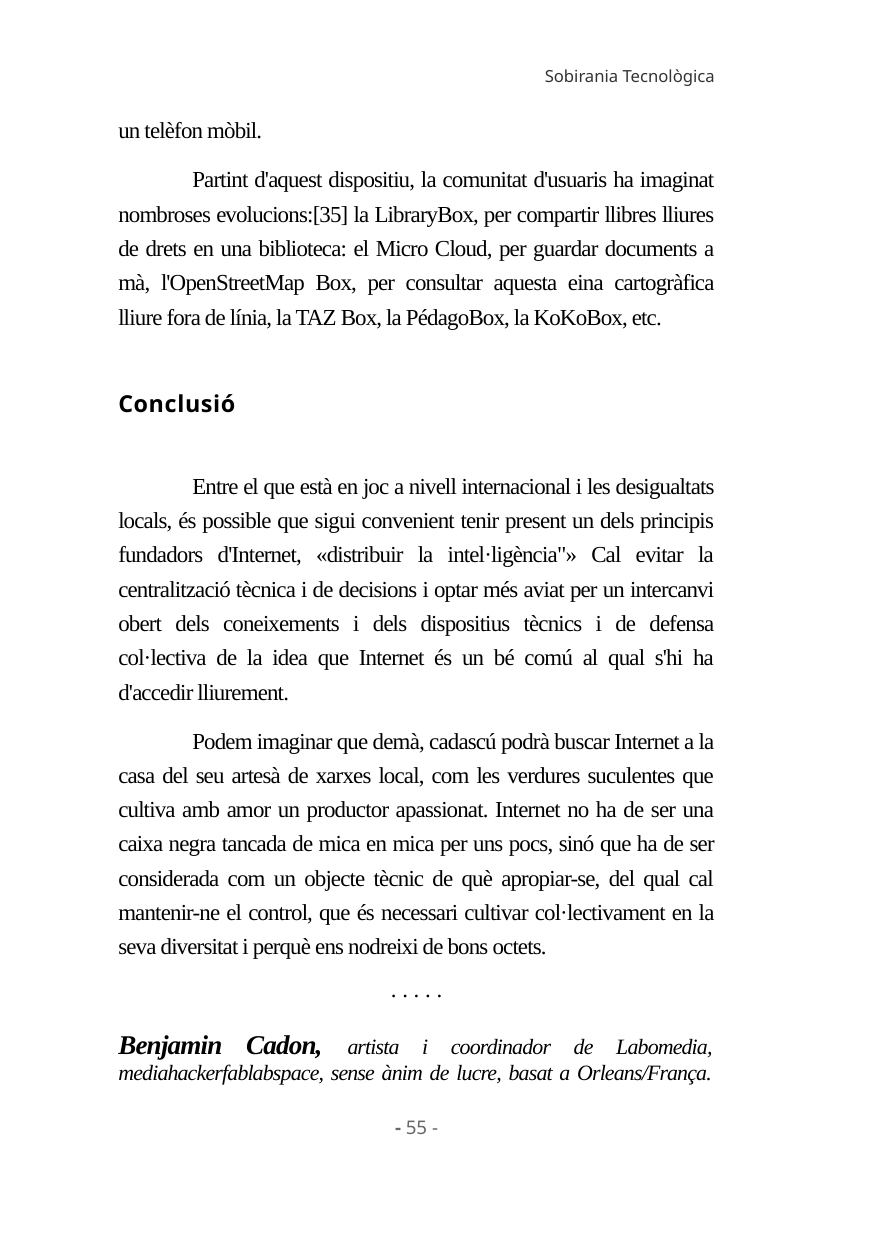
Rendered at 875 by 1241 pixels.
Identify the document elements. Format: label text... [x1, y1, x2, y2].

subtitle Conclusió [118, 388, 714, 420]
text Partint d'aquest dispositiu, la comunitat d'usuaris ha imaginat nombroses evolucions:[35] la LibraryBox, per compartir llibres lliures de drets en una biblioteca: el Micro Cloud, per guardar documents a mà, l'OpenStreetMap Box, per consultar aquesta eina cartogràfica lliure fora de línia, la TAZ Box, la PédagoBox, la KoKoBox, etc. [118, 160, 714, 332]
text Entre el que està en joc a nivell internacional i les desigualtats locals, és possible que sigui convenient tenir present un dels principis fundadors d'Internet, «distribuir la intel·ligència"» Cal evitar la centralització tècnica i de decisions i optar més aviat per un intercanvi obert dels coneixements i dels dispositius tècnics i de defensa col·lectiva de la idea que Internet és un bé comú al qual s'hi ha d'accedir lliurement. [118, 467, 714, 707]
text . . . . . [118, 976, 714, 1003]
text un telèfon mòbil. [118, 111, 714, 146]
text Benjamin Cadon, artista i coordinador de Labomedia, mediahackerfablabspace, sense ànim de lucre, basat a Orleans/França. [118, 1029, 714, 1085]
text Podem imaginar que demà, cadascú podrà buscar Internet a la casa del seu artesà de xarxes local, com les verdures suculentes que cultiva amb amor un productor apassionat. Internet no ha de ser una caixa negra tancada de mica en mica per uns pocs, sinó que ha de ser considerada com un objecte tècnic de què apropiar-se, del qual cal mantenir-ne el control, que és necessari cultivar col·lectivament en la seva diversitat i perquè ens nodreixi de bons octets. [118, 722, 714, 962]
